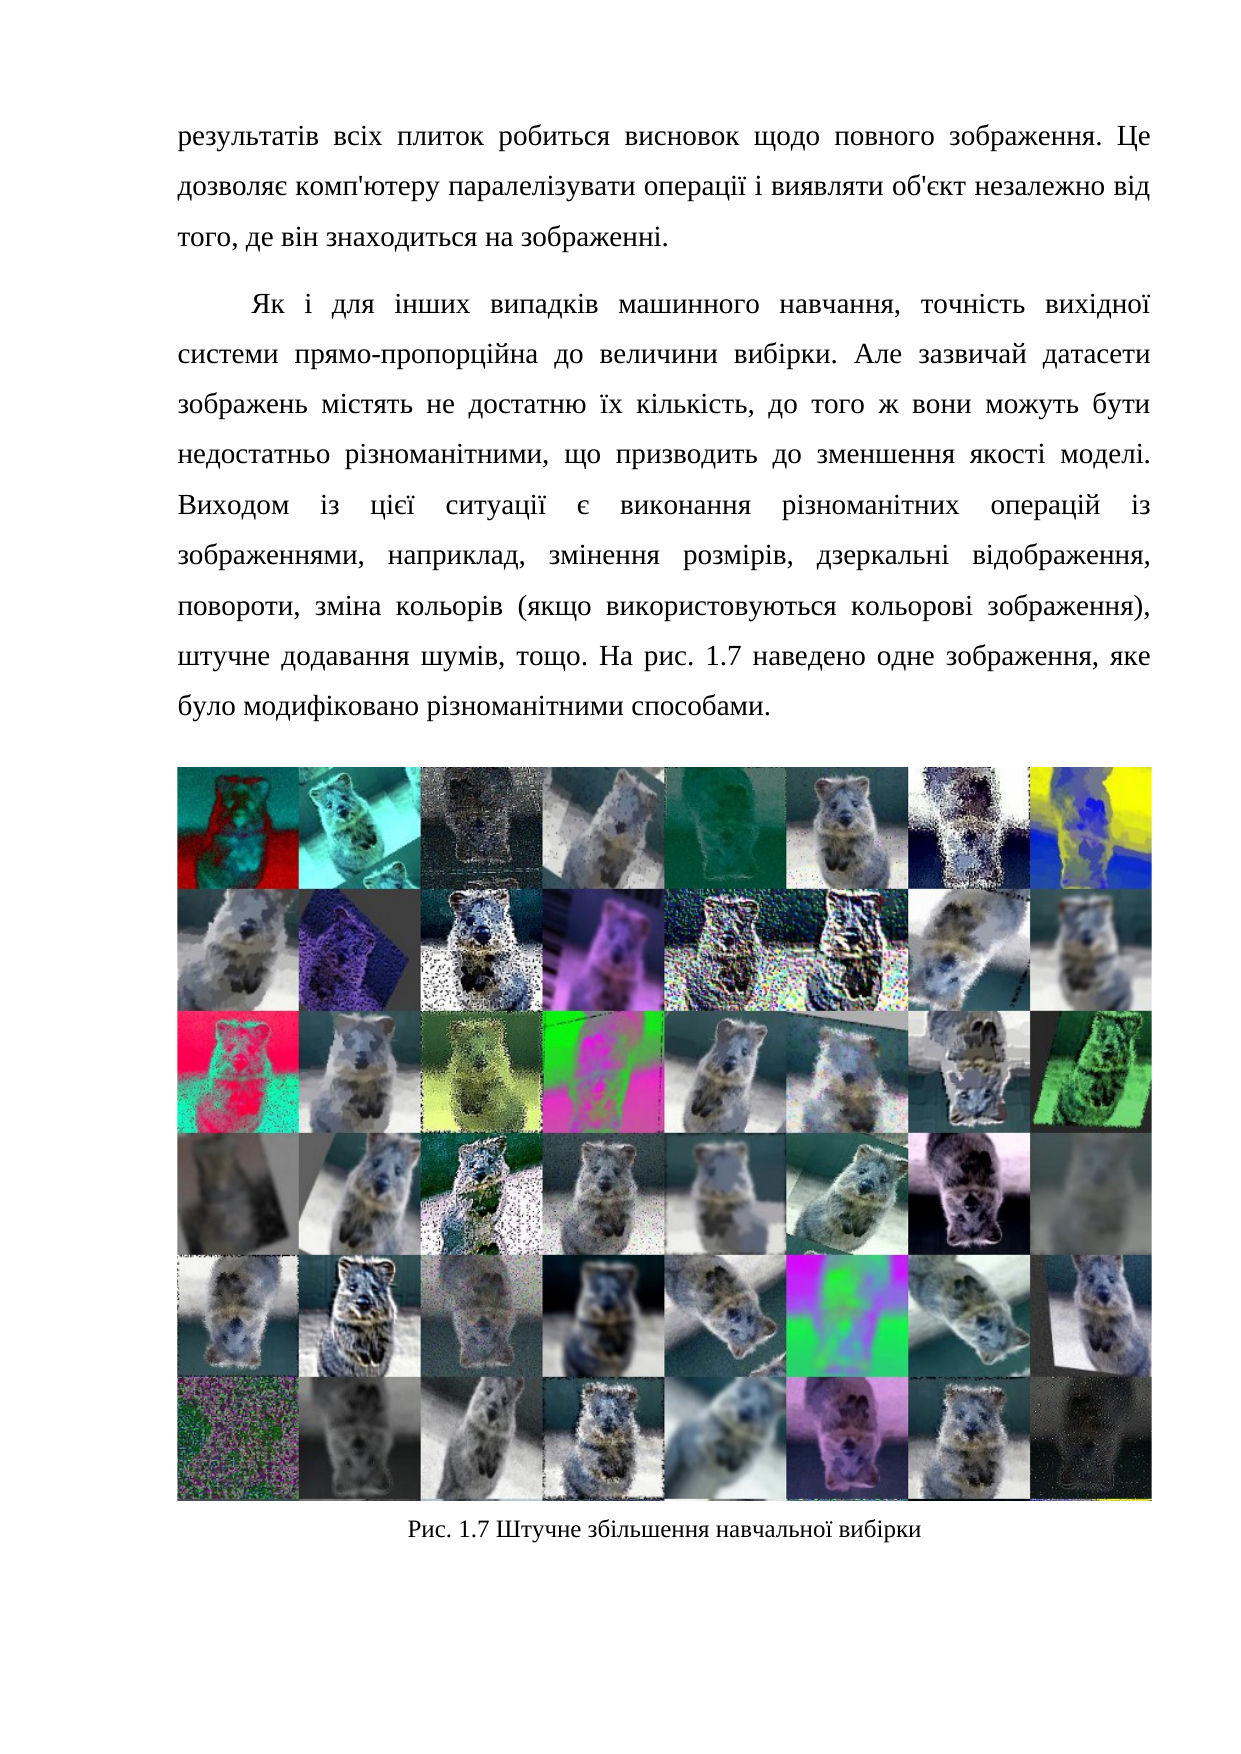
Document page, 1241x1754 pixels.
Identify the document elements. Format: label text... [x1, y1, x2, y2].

text Як і для інших випадків машинного навчання, точність вихідної системи прямо-пропорційна до величини вибірки. Але зазвичай датасети зображень містять не достатню їх кількість, до того ж вони можуть бути недостатньо різноманітними, що призводить до зменшення якості моделі. Виходом із цієї ситуації є виконання різноманітних операцій із зображеннями, наприклад, змінення розмірів, дзеркальні відображення, повороти, зміна кольорів (якщо використовуються кольорові зображення), штучне додавання шумів, тощо. На рис. 1.7 наведено одне зображення, яке було модифіковано різноманітними способами. [177, 286, 1152, 722]
picture [177, 767, 1152, 1501]
text результатів всіх плиток робиться висновок щодо повного зображення. Це дозволяє комп'ютеру паралелізувати операції і виявляти об'єкт незалежно від того, де він знаходиться на зображенні. [177, 118, 1152, 252]
text Рис. 1.7 Штучне збільшення навчальної вибірки [177, 1501, 1152, 1543]
